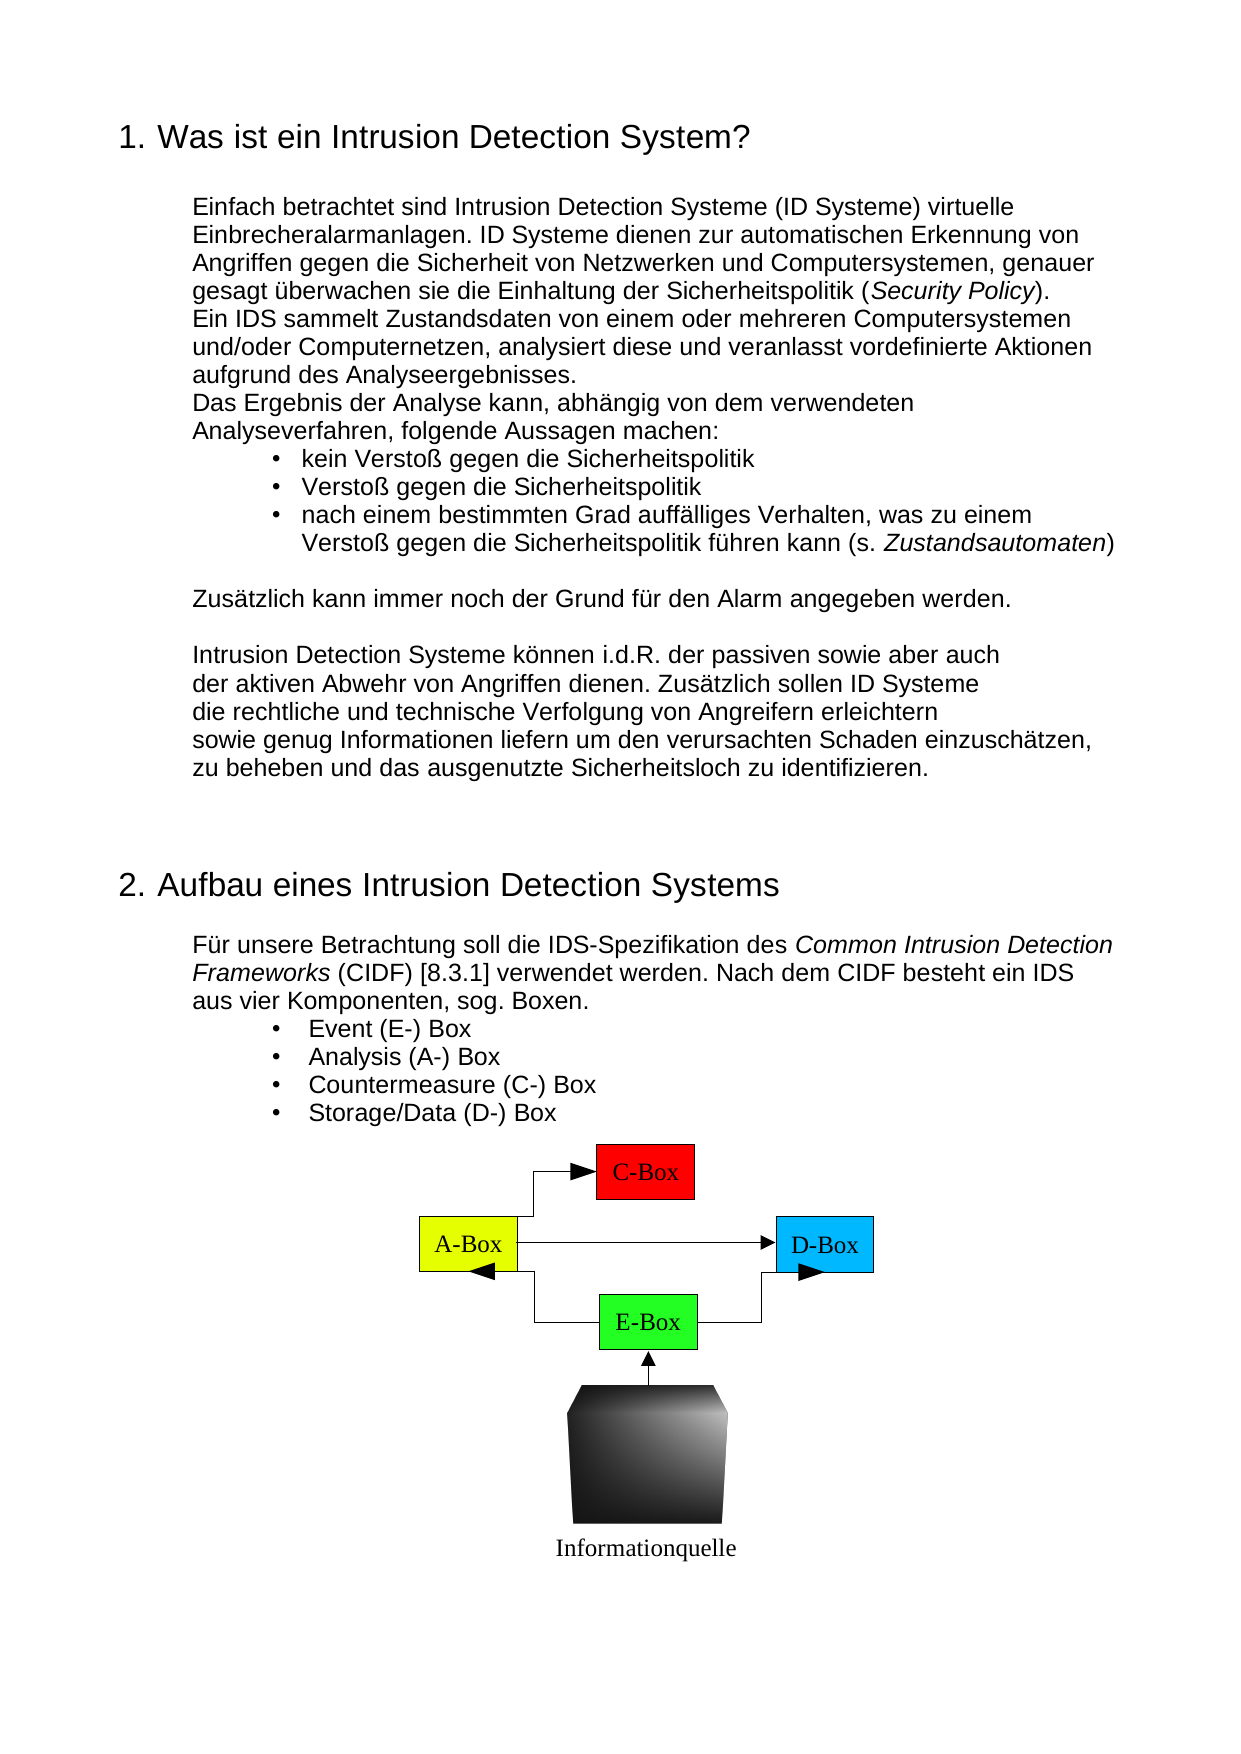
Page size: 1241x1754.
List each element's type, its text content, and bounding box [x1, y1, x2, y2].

list Storage/Data (D-) Box [272, 1099, 1122, 1127]
list Countermeasure (C-) Box [272, 1071, 1122, 1099]
text Angriffen gegen die Sicherheit von Netzwerken und Computersystemen, genauer [118, 249, 1122, 277]
list Event (E-) Box [272, 1015, 1122, 1043]
list kein Verstoß gegen die Sicherheitspolitik [272, 445, 1122, 473]
text gesagt überwachen sie die Einhaltung der Sicherheitspolitik (Security Policy). [118, 277, 1122, 305]
list Verstoß gegen die Sicherheitspolitik [272, 473, 1122, 501]
text Frameworks (CIDF) [8.3.1] verwendet werden. Nach dem CIDF besteht ein IDS [118, 959, 1122, 987]
text Das Ergebnis der Analyse kann, abhängig von dem verwendeten [118, 389, 1122, 417]
text Intrusion Detection Systeme können i.d.R. der passiven sowie aber auch [118, 641, 1122, 669]
list nach einem bestimmten Grad auffälliges Verhalten, was zu einem Verstoß gegen die Sicherheitspolitik führen kann (s. Zustandsautomaten) [272, 501, 1122, 557]
list Was ist ein Intrusion Detection System? [118, 118, 1122, 156]
text die rechtliche und technische Verfolgung von Angreifern erleichtern [118, 697, 1122, 726]
list Analysis (A-) Box [272, 1043, 1122, 1071]
text der aktiven Abwehr von Angriffen dienen. Zusätzlich sollen ID Systeme [118, 669, 1122, 697]
text Einfach betrachtet sind Intrusion Detection Systeme (ID Systeme) virtuelle [118, 193, 1122, 221]
text zu beheben und das ausgenutzte Sicherheitsloch zu identifizieren. [118, 753, 1122, 782]
text aus vier Komponenten, sog. Boxen. [118, 987, 1122, 1015]
text aufgrund des Analyseergebnisses. [118, 361, 1122, 389]
text Ein IDS sammelt Zustandsdaten von einem oder mehreren Computersystemen [118, 305, 1122, 333]
text Für unsere Betrachtung soll die IDS-Spezifikation des Common Intrusion Detection [118, 931, 1122, 959]
text Analyseverfahren, folgende Aussagen machen: [118, 417, 1122, 445]
text Einbrecheralarmanlagen. ID Systeme dienen zur automatischen Erkennung von [118, 221, 1122, 249]
text sowie genug Informationen liefern um den verursachten Schaden einzuschätzen, [118, 726, 1122, 753]
list Aufbau eines Intrusion Detection Systems [118, 866, 1122, 903]
text und/oder Computernetzen, analysiert diese und veranlasst vordefinierte Aktionen [118, 333, 1122, 361]
text Zusätzlich kann immer noch der Grund für den Alarm angegeben werden. [118, 585, 1122, 613]
